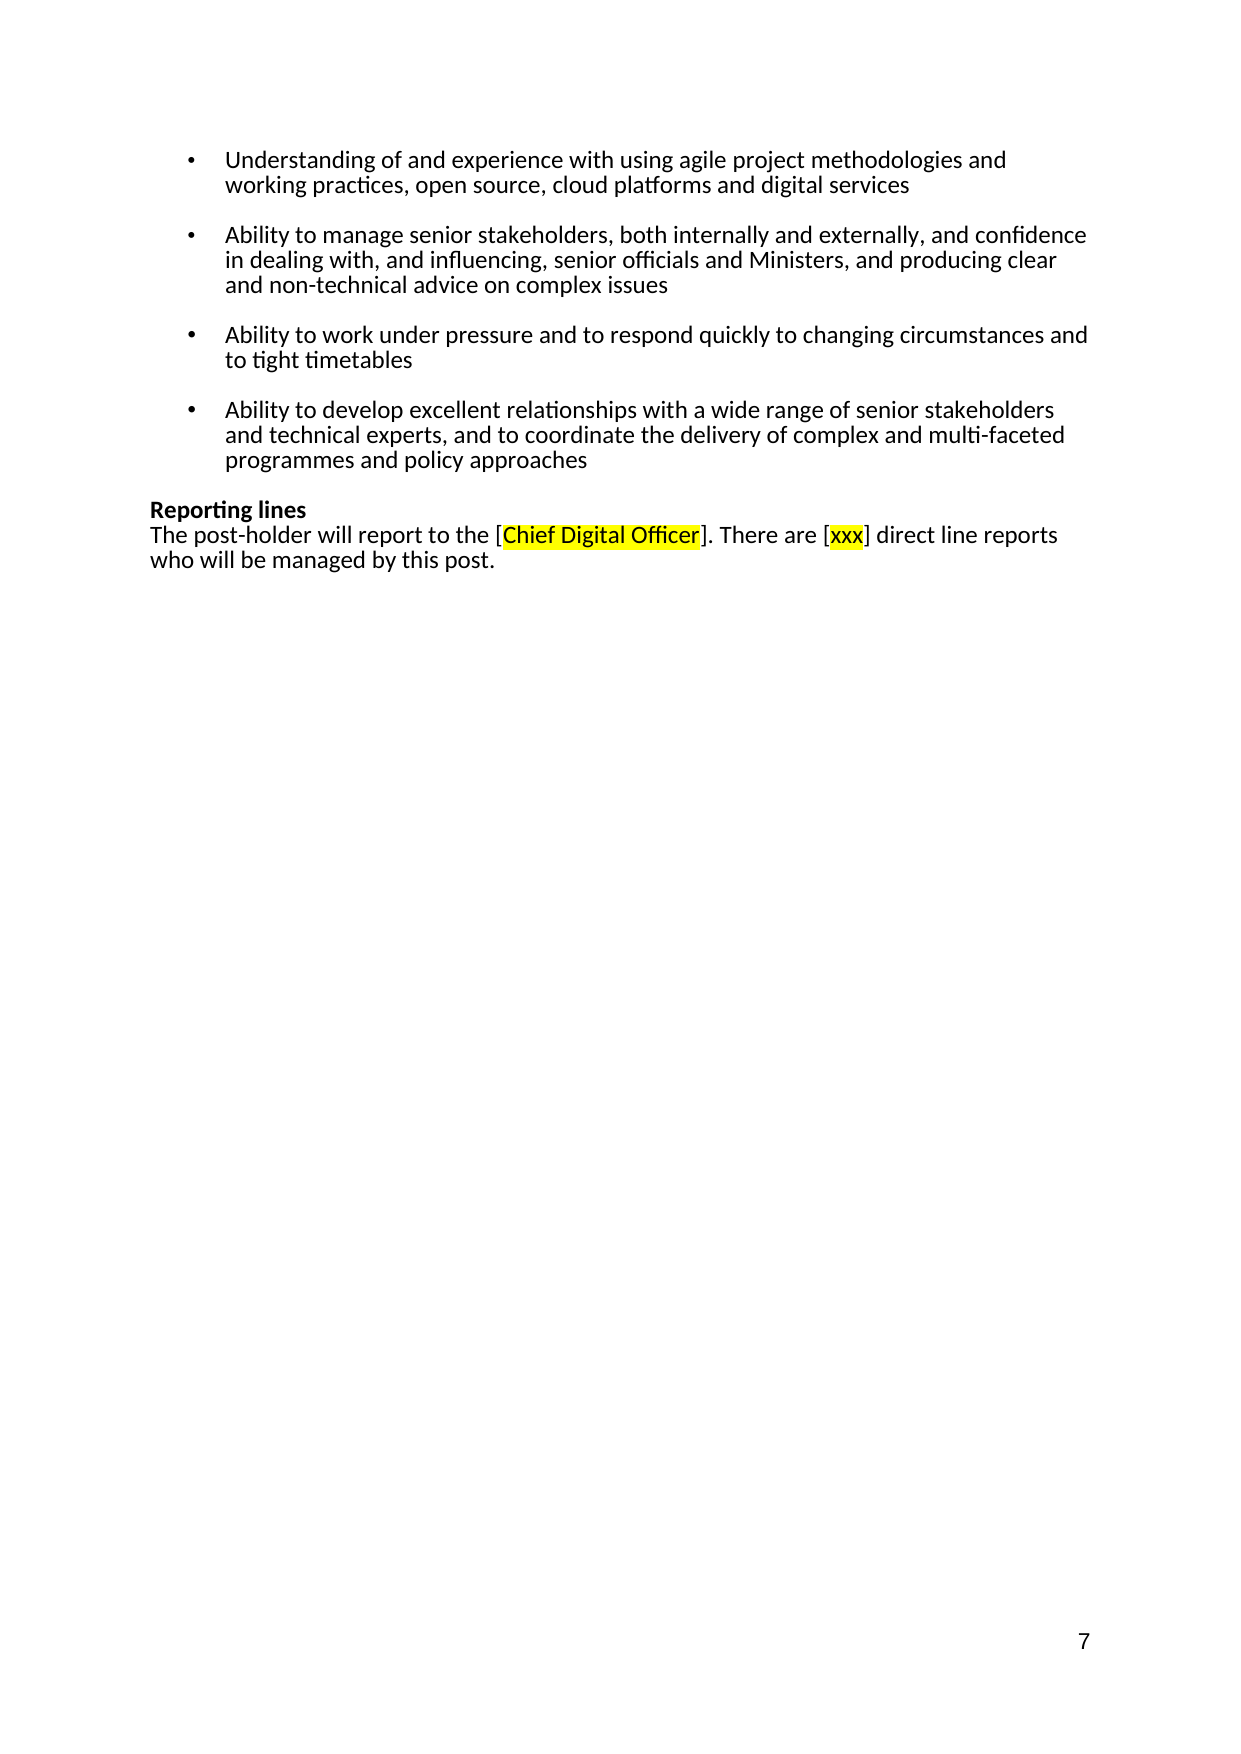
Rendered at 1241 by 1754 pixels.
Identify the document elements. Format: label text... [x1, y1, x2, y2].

list Ability to work under pressure and to respond quickly to changing circumstances and to tight timetables [187, 325, 1090, 375]
text The post-holder will report to the [Chief Digital Officer]. There are [xxx] direct line reports who will be managed by this post. [150, 525, 1090, 575]
text Reporting lines [150, 500, 1090, 525]
list Understanding of and experience with using agile project methodologies and working practices, open source, cloud platforms and digital services [187, 150, 1090, 200]
list Ability to develop excellent relationships with a wide range of senior stakeholders and technical experts, and to coordinate the delivery of complex and multi-faceted programmes and policy approaches [187, 400, 1090, 475]
list Ability to manage senior stakeholders, both internally and externally, and confidence in dealing with, and influencing, senior officials and Ministers, and producing clear and non-technical advice on complex issues [187, 225, 1090, 300]
